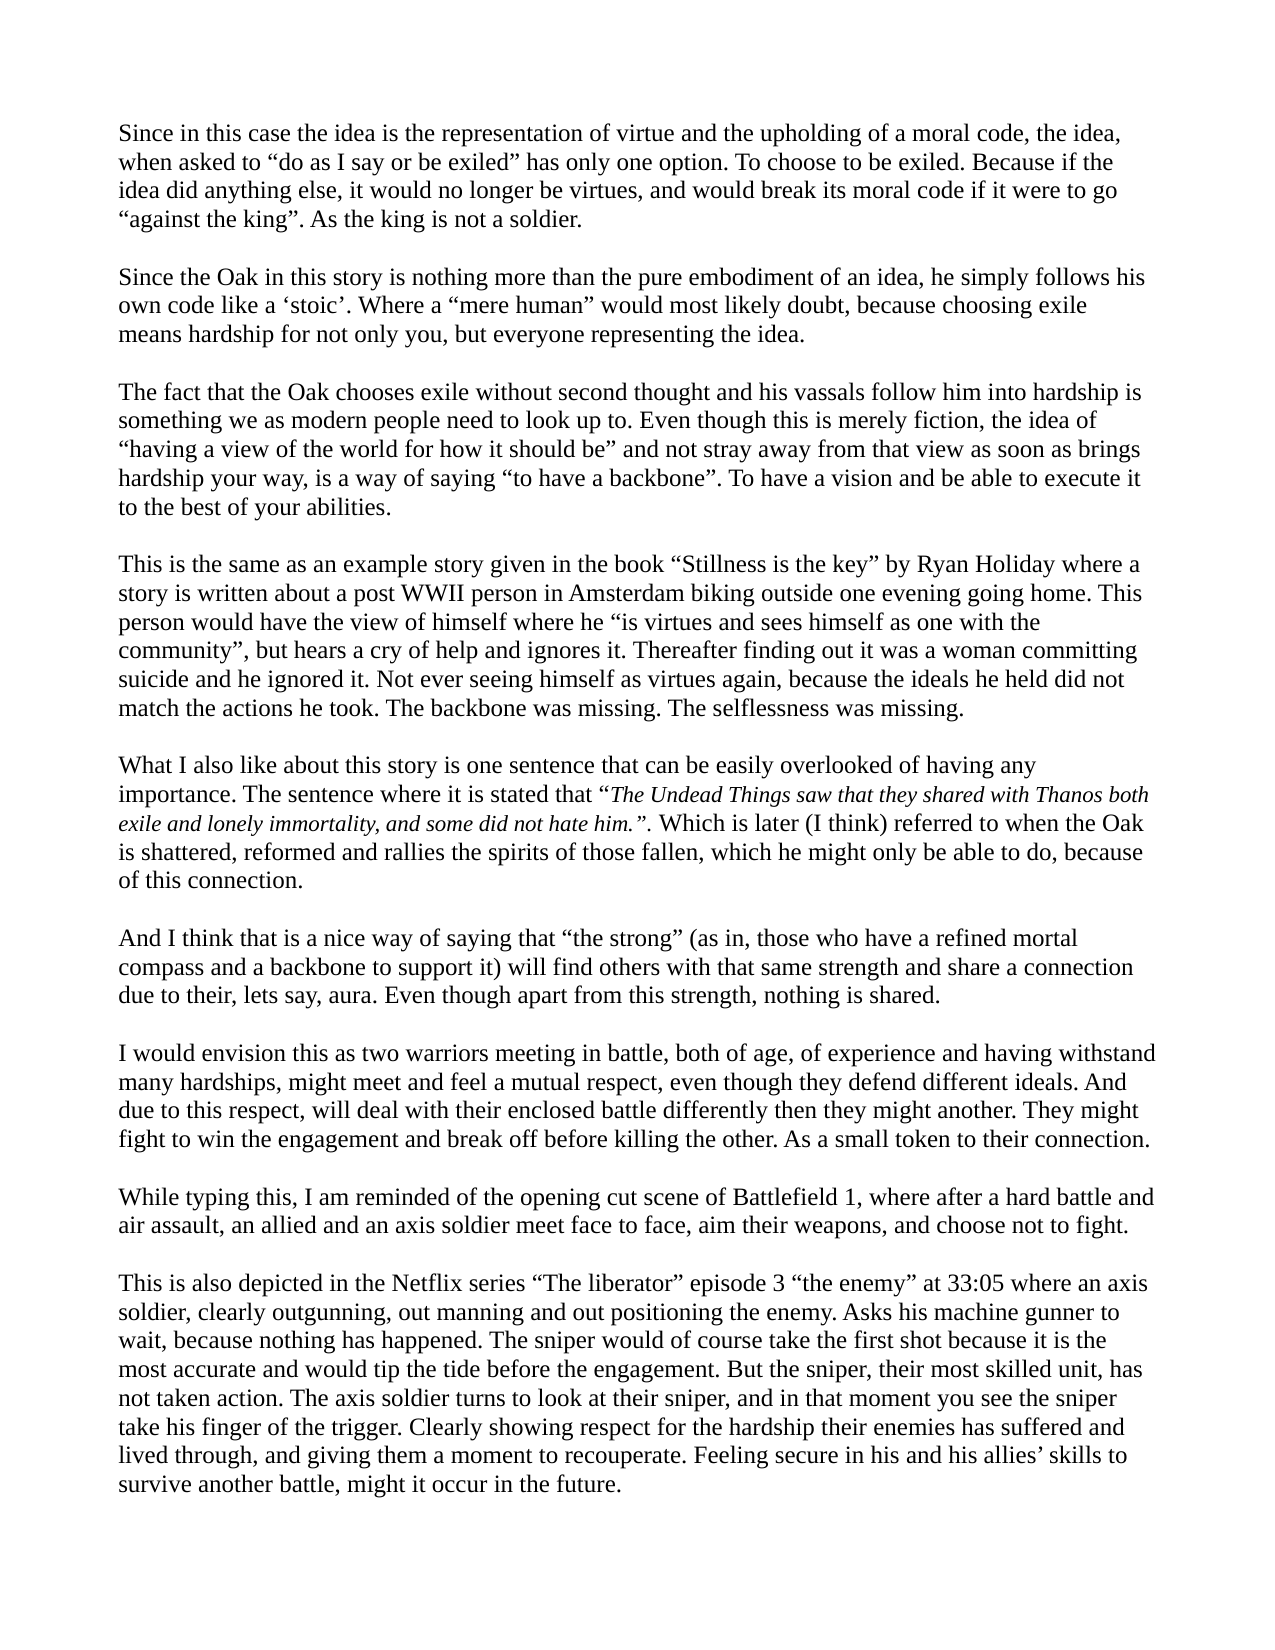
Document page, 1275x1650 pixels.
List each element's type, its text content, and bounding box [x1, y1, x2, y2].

text Since in this case the idea is the representation of virtue and the upholding of a moral code, the idea, when asked to “do as I say or be exiled” has only one option. To choose to be exiled. Because if the idea did anything else, it would no longer be virtues, and would break its moral code if it were to go “against the king”. As the king is not a soldier. [118, 118, 1157, 233]
text This is the same as an example story given in the book “Stillness is the key” by Ryan Holiday where a story is written about a post WWII person in Amsterdam biking outside one evening going home. This person would have the view of himself where he “is virtues and sees himself as one with the community”, but hears a cry of help and ignores it. Thereafter finding out it was a woman committing suicide and he ignored it. Not ever seeing himself as virtues again, because the ideals he held did not match the actions he took. The backbone was missing. The selflessness was missing. [118, 549, 1157, 722]
text This is also depicted in the Netflix series “The liberator” episode 3 “the enemy” at 33:05 where an axis soldier, clearly outgunning, out manning and out positioning the enemy. Asks his machine gunner to wait, because nothing has happened. The sniper would of course take the first shot because it is the most accurate and would tip the tide before the engagement. But the sniper, their most skilled unit, has not taken action. The axis soldier turns to look at their sniper, and in that moment you see the sniper take his finger of the trigger. Clearly showing respect for the hardship their enemies has suffered and lived through, and giving them a moment to recouperate. Feeling secure in his and his allies’ skills to survive another battle, might it occur in the future. [118, 1239, 1157, 1498]
text I would envision this as two warriors meeting in battle, both of age, of experience and having withstand many hardships, might meet and feel a mutual respect, even though they defend different ideals. And due to this respect, will deal with their enclosed battle differently then they might another. They might fight to win the engagement and break off before killing the other. As a small token to their connection. [118, 1038, 1157, 1153]
text The fact that the Oak chooses exile without second thought and his vassals follow him into hardship is something we as modern people need to look up to. Even though this is merely fiction, the idea of “having a view of the world for how it should be” and not stray away from that view as soon as brings hardship your way, is a way of saying “to have a backbone”. To have a vision and be able to execute it to the best of your abilities. [118, 377, 1157, 521]
text Since the Oak in this story is nothing more than the pure embodiment of an idea, he simply follows his own code like a ‘stoic’. Where a “mere human” would most likely doubt, because choosing exile means hardship for not only you, but everyone representing the idea. [118, 262, 1157, 348]
text And I think that is a nice way of saying that “the strong” (as in, those who have a refined mortal compass and a backbone to support it) will find others with that same strength and share a connection due to their, lets say, aura. Even though apart from this strength, nothing is shared. [118, 923, 1157, 1009]
text While typing this, I am reminded of the opening cut scene of Battlefield 1, where after a hard battle and air assault, an allied and an axis soldier meet face to face, aim their weapons, and choose not to fight. [118, 1182, 1157, 1239]
text What I also like about this story is one sentence that can be easily overlooked of having any importance. The sentence where it is stated that “The Undead Things saw that they shared with Thanos both exile and lonely immortality, and some did not hate him.”. Which is later (I think) referred to when the Oak is shattered, reformed and rallies the spirits of those fallen, which he might only be able to do, because of this connection. [118, 751, 1157, 894]
